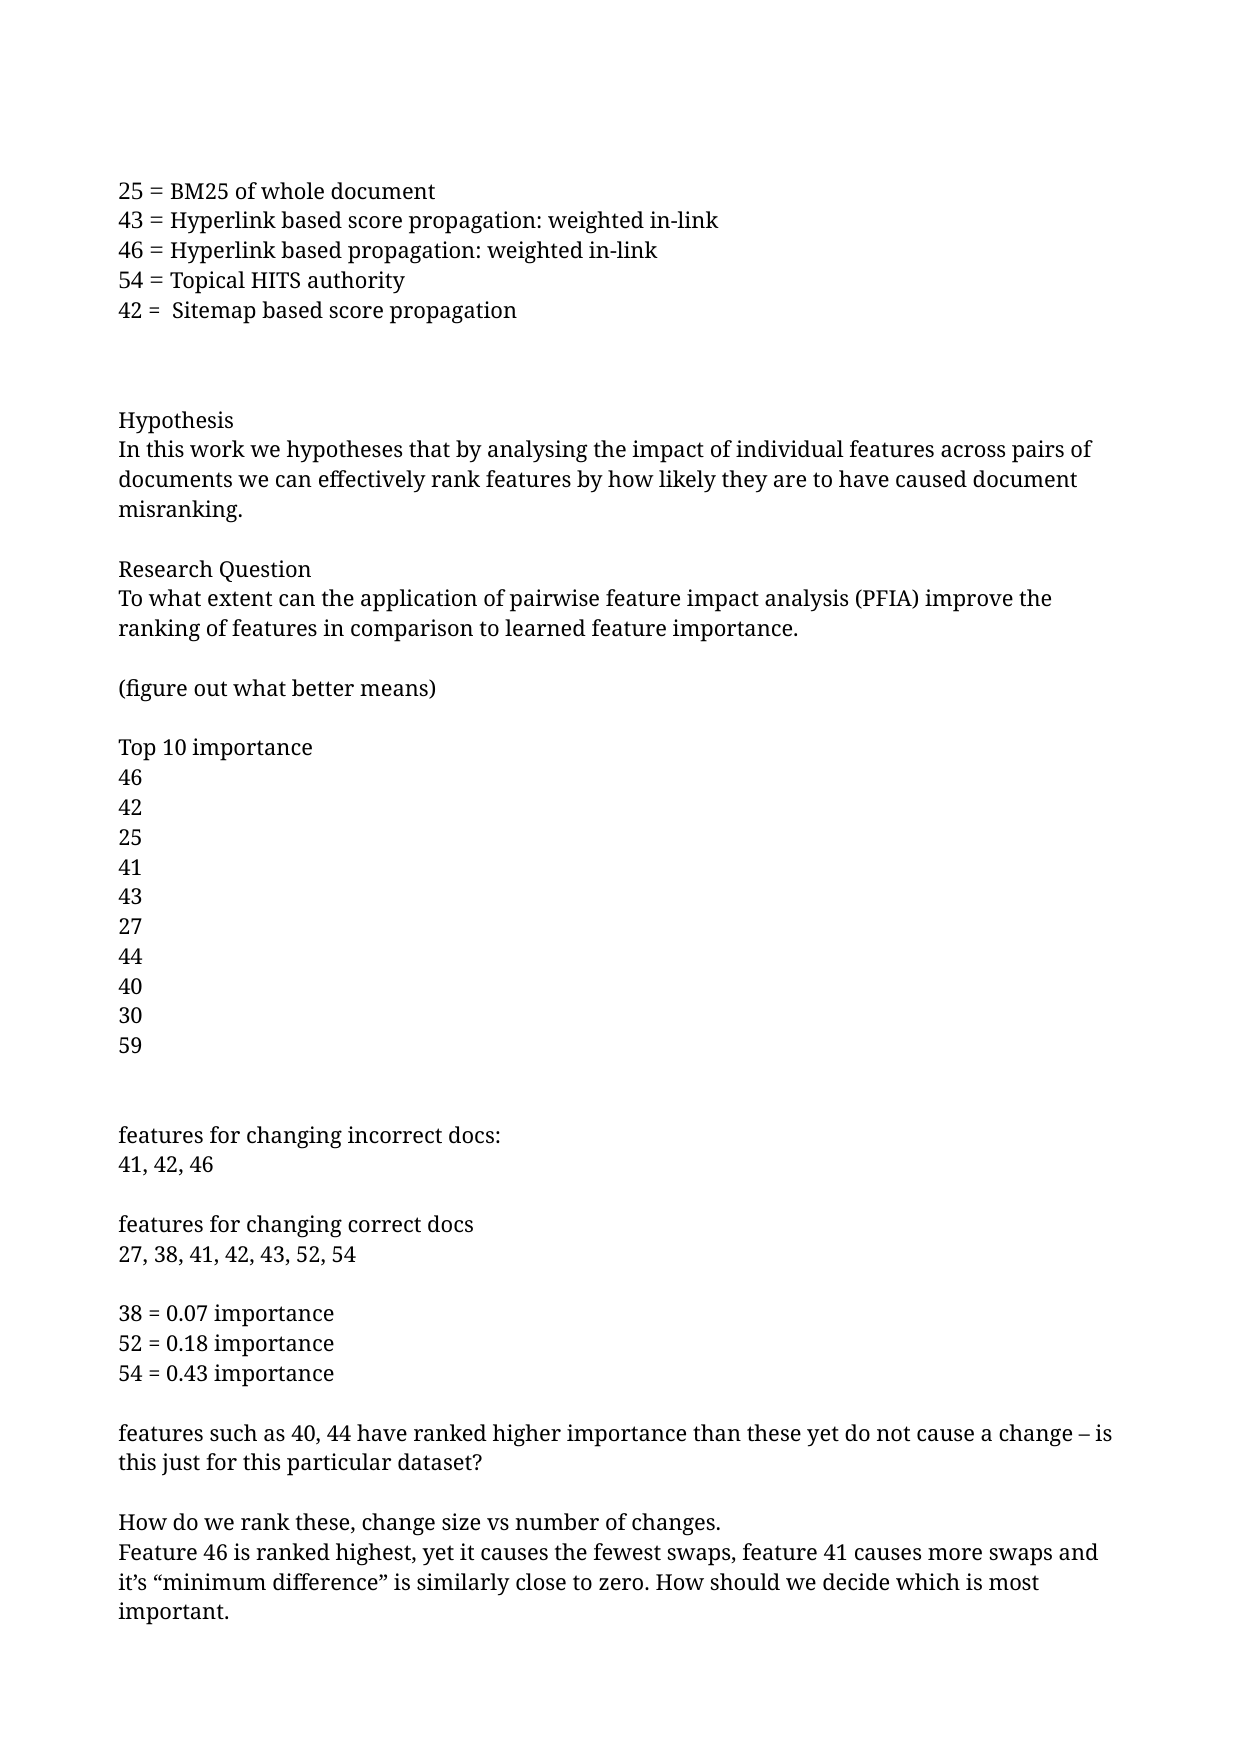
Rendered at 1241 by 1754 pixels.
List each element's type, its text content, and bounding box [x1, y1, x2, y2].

text 27, 38, 41, 42, 43, 52, 54 [118, 1239, 1122, 1269]
text (figure out what better means) [118, 673, 1122, 703]
text 46 = Hyperlink based propagation: weighted in-link [118, 235, 1122, 265]
text 25 = BM25 of whole document [118, 176, 1122, 205]
text 42 [118, 792, 1122, 822]
text Hypothesis [118, 405, 1122, 434]
text 38 = 0.07 importance [118, 1298, 1122, 1328]
text To what extent can the application of pairwise feature impact analysis (PFIA) improve the ranking of features in comparison to learned feature importance. [118, 583, 1122, 643]
text 54 = 0.43 importance [118, 1358, 1122, 1388]
text features such as 40, 44 have ranked higher importance than these yet do not cause a change – is this just for this particular dataset? [118, 1418, 1122, 1477]
text 43 [118, 881, 1122, 911]
text Research Question [118, 554, 1122, 583]
text 52 = 0.18 importance [118, 1328, 1122, 1358]
text 41, 42, 46 [118, 1149, 1122, 1179]
text 40 [118, 971, 1122, 1001]
text Feature 46 is ranked highest, yet it causes the fewest swaps, feature 41 causes more swaps and it’s “minimum difference” is similarly close to zero. How should we decide which is most important. [118, 1537, 1122, 1626]
text 43 = Hyperlink based score propagation: weighted in-link [118, 205, 1122, 235]
text 59 [118, 1030, 1122, 1060]
text 42 = Sitemap based score propagation [118, 295, 1122, 324]
text 46 [118, 762, 1122, 792]
text In this work we hypotheses that by analysing the impact of individual features across pairs of documents we can effectively rank features by how likely they are to have caused document misranking. [118, 434, 1122, 524]
text 30 [118, 1001, 1122, 1030]
text 54 = Topical HITS authority [118, 265, 1122, 295]
text 27 [118, 911, 1122, 941]
text 44 [118, 941, 1122, 971]
text Top 10 importance [118, 732, 1122, 762]
text How do we rank these, change size vs number of changes. [118, 1507, 1122, 1537]
text features for changing correct docs [118, 1209, 1122, 1239]
text 41 [118, 852, 1122, 881]
text 25 [118, 822, 1122, 852]
text features for changing incorrect docs: [118, 1120, 1122, 1149]
